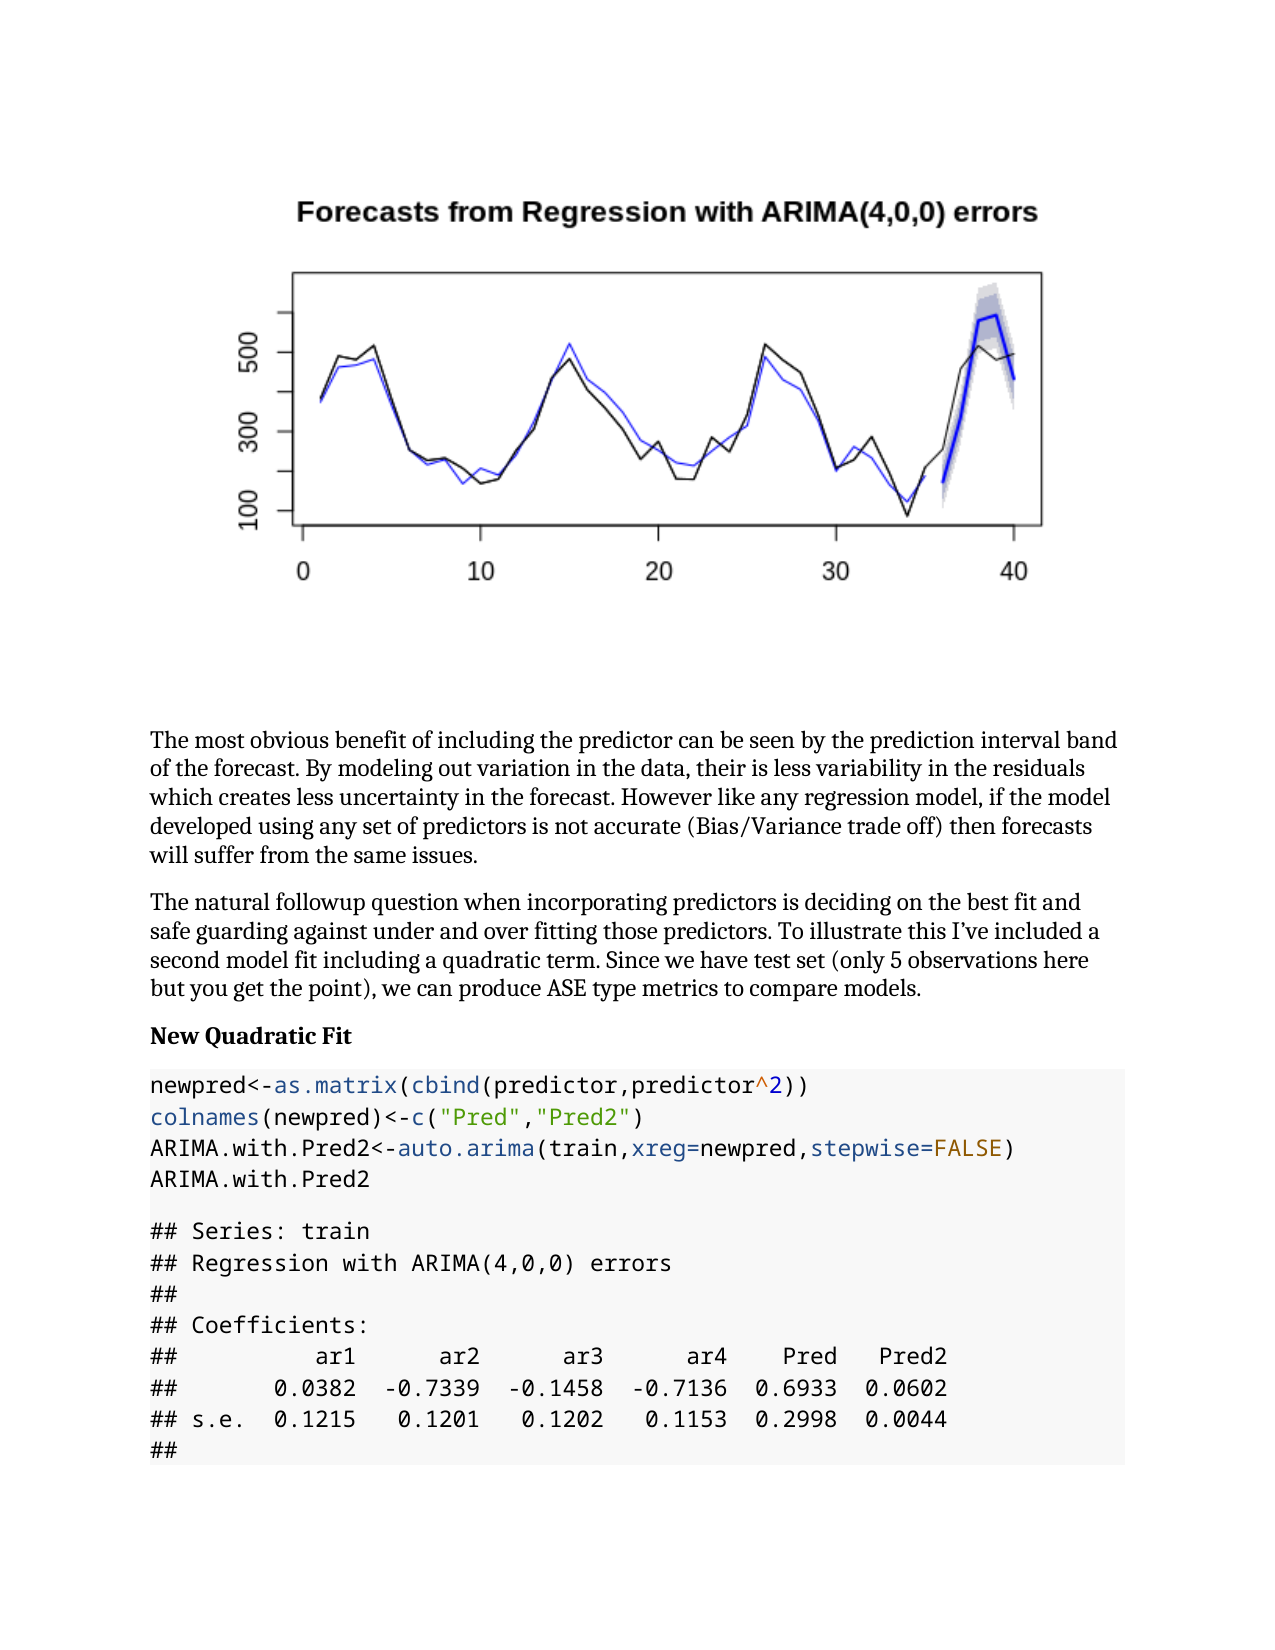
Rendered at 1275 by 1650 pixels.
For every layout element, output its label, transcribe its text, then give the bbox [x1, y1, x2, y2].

text newpred<-as.matrix(cbind(predictor,predictor^2)) colnames(newpred)<-c("Pred","Pred2") ARIMA.with.Pred2<-auto.arima(train,xreg=newpred,stepwise=FALSE) ARIMA.with.Pred2 [370, 1069, 1125, 1194]
text New Quadratic Fit [150, 1022, 1125, 1051]
picture [170, 150, 1105, 679]
text ## Series: train ## Regression with ARIMA(4,0,0) errors ## ## Coefficients: ## ar1 ar2 ar3 ar4 Pred Pred2 ## 0.0382 -0.7339 -0.1458 -0.7136 0.6933 0.0602 ## s.e. 0.1215 0.1201 0.1202 0.1153 0.2998 0.0044 ## [150, 1215, 1125, 1465]
text The most obvious benefit of including the predictor can be seen by the prediction interval band of the forecast. By modeling out variation in the data, their is less variability in the residuals which creates less uncertainty in the forecast. However like any regression model, if the model developed using any set of predictors is not accurate (Bias/Variance trade off) then forecasts will suffer from the same issues. [150, 726, 1125, 869]
text The natural followup question when incorporating predictors is deciding on the best fit and safe guarding against under and over fitting those predictors. To illustrate this I’ve included a second model fit including a quadratic term. Since we have test set (only 5 observations here but you get the point), we can produce ASE type metrics to compare models. [150, 888, 1125, 1003]
